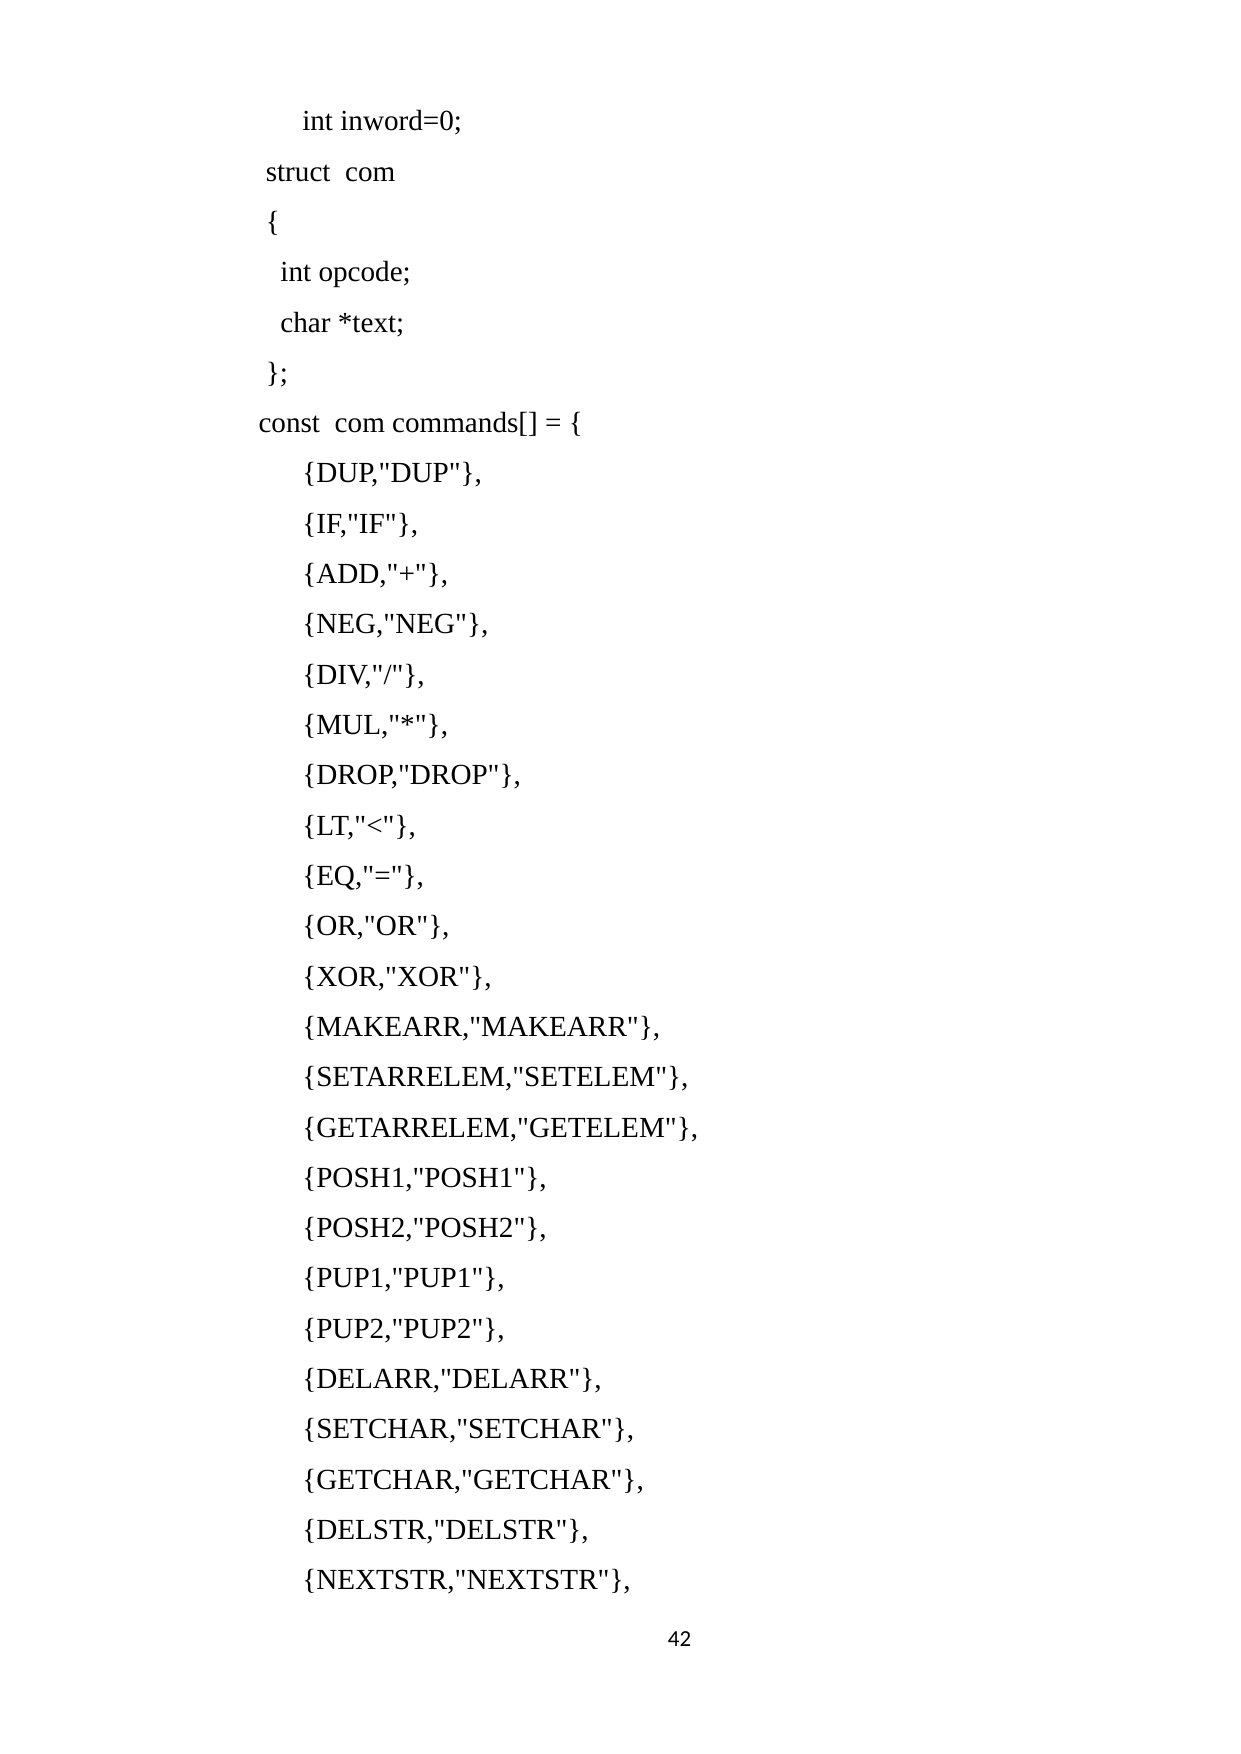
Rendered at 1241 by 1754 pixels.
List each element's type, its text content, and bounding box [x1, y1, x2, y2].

subtitle }; [177, 355, 1181, 388]
subtitle {DELSTR,"DELSTR"}, [177, 1512, 1181, 1546]
subtitle {ADD,"+"}, [177, 556, 1181, 590]
subtitle int opcode; [177, 254, 1181, 288]
subtitle {DELARR,"DELARR"}, [177, 1361, 1181, 1395]
subtitle {DROP,"DROP"}, [177, 757, 1181, 791]
subtitle char *text; [177, 305, 1181, 338]
subtitle const com commands[] = { [177, 405, 1181, 439]
subtitle {POSH1,"POSH1"}, [177, 1160, 1181, 1193]
subtitle {GETARRELEM,"GETELEM"}, [177, 1110, 1181, 1143]
subtitle {SETARRELEM,"SETELEM"}, [177, 1059, 1181, 1093]
subtitle {MAKEARR,"MAKEARR"}, [177, 1009, 1181, 1043]
subtitle {EQ,"="}, [177, 858, 1181, 892]
subtitle {OR,"OR"}, [177, 908, 1181, 942]
subtitle {POSH2,"POSH2"}, [177, 1210, 1181, 1244]
subtitle {XOR,"XOR"}, [177, 959, 1181, 992]
subtitle {DIV,"/"}, [177, 657, 1181, 690]
subtitle {MUL,"*"}, [177, 707, 1181, 741]
subtitle {PUP2,"PUP2"}, [177, 1311, 1181, 1344]
subtitle {NEG,"NEG"}, [177, 607, 1181, 640]
subtitle {LT,"<"}, [177, 808, 1181, 841]
subtitle struct com [177, 154, 1181, 187]
subtitle {IF,"IF"}, [177, 506, 1181, 539]
subtitle {DUP,"DUP"}, [177, 456, 1181, 489]
subtitle int inword=0; [177, 103, 1181, 137]
subtitle { [177, 204, 1181, 238]
subtitle {PUP1,"PUP1"}, [177, 1261, 1181, 1294]
subtitle {SETCHAR,"SETCHAR"}, [177, 1412, 1181, 1445]
subtitle {NEXTSTR,"NEXTSTR"}, [177, 1562, 1181, 1596]
subtitle {GETCHAR,"GETCHAR"}, [177, 1462, 1181, 1495]
